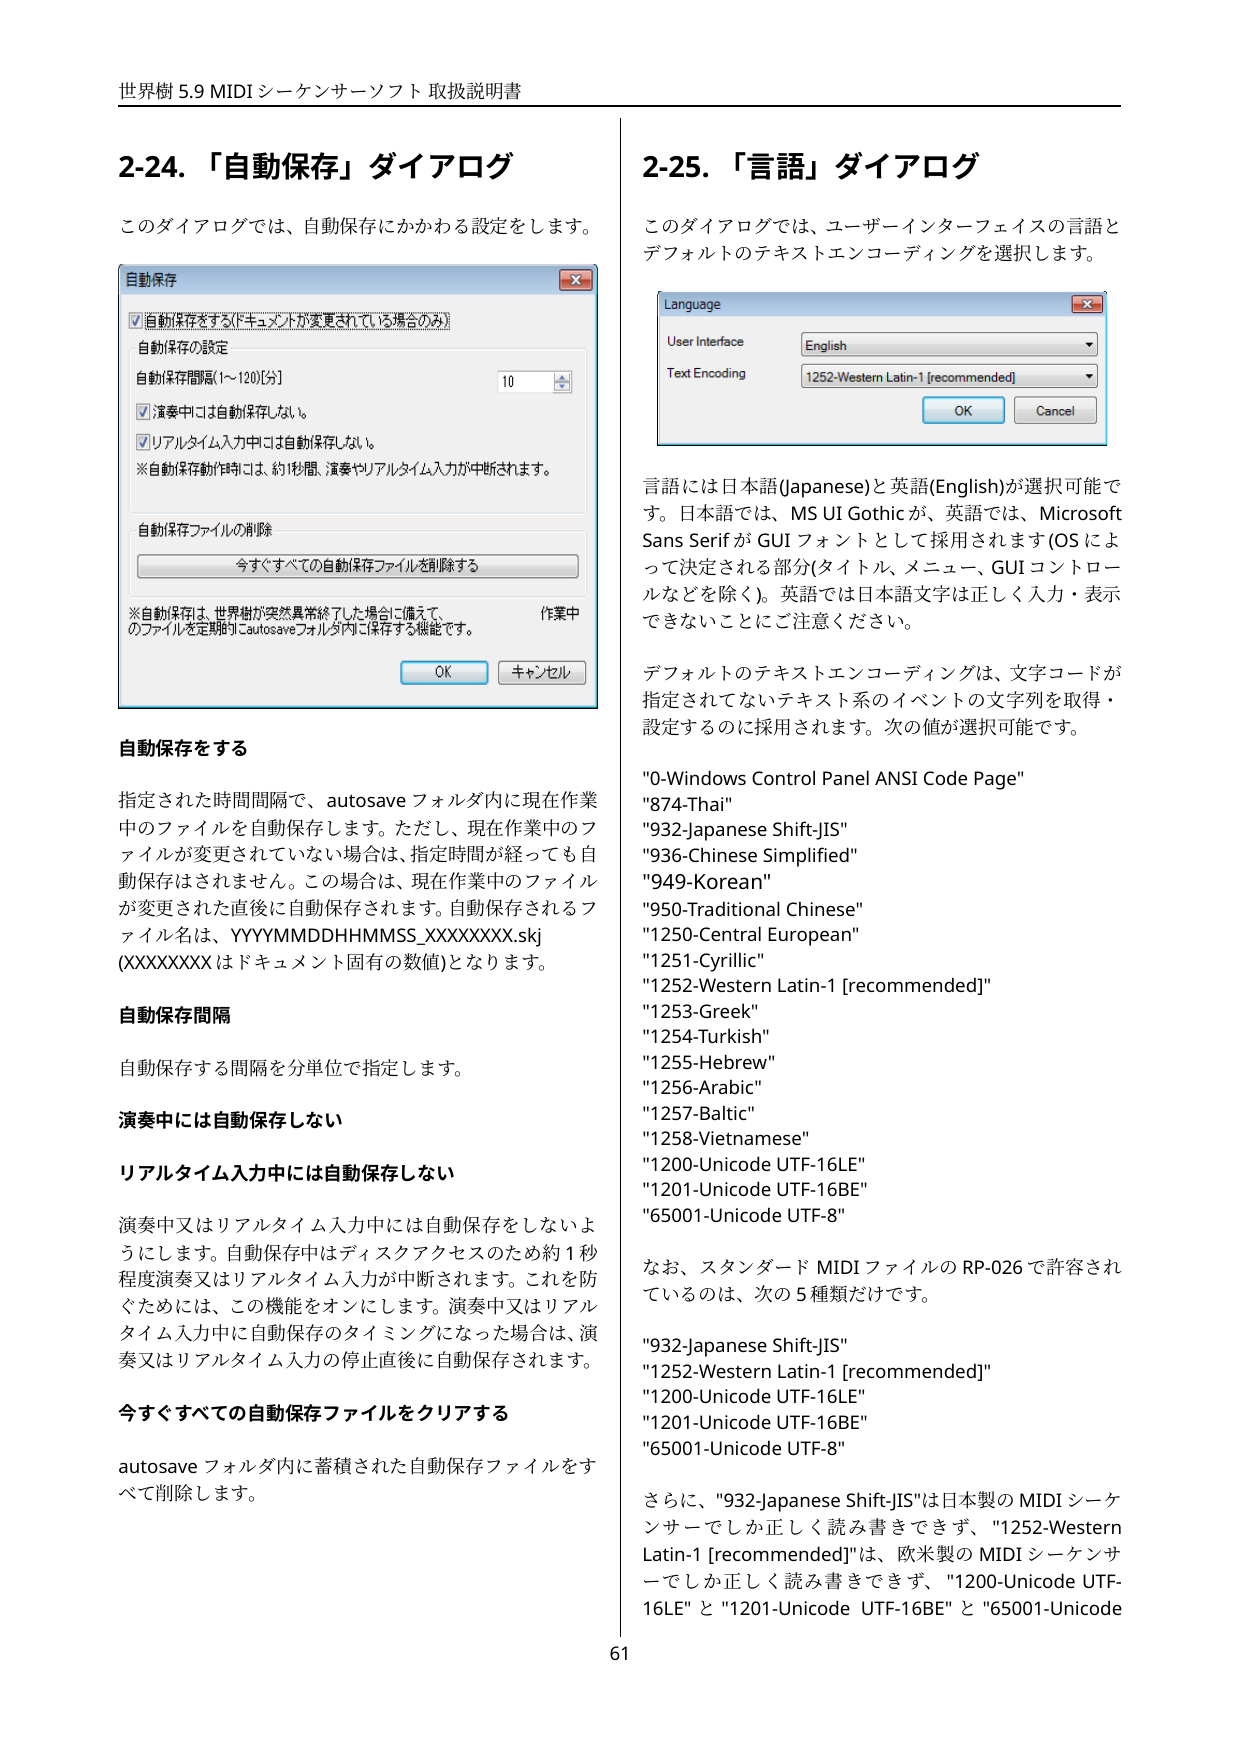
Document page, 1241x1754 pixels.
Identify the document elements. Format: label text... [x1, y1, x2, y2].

text 自動保存する間隔を分単位で指定します。 [118, 1053, 598, 1080]
text "932-Japanese Shift-JIS" [642, 816, 1122, 842]
text 演奏中には自動保存しない [118, 1106, 598, 1133]
text "65001-Unicode UTF-8" [642, 1435, 1122, 1460]
text "1250-Central European" [642, 921, 1122, 947]
text "1251-Cyrillic" [642, 947, 1122, 972]
text "1200-Unicode UTF-16LE" [642, 1384, 1122, 1409]
text "1252-Western Latin-1 [recommended]" [642, 972, 1122, 998]
text "0-Windows Control Panel ANSI Code Page" [642, 765, 1122, 791]
text "1255-Hebrew" [642, 1049, 1122, 1074]
text 指定された時間間隔で、autosaveフォルダ内に現在作業中のファイルを自動保存します。ただし、現在作業中のファイルが変更されていない場合は、指定時間が経っても自動保存はされません。この場合は、現在作業中のファイルが変更された直後に自動保存されます。自動保存されるファイル名は、YYYYMMDDHHMMSS_XXXXXXXX.skj [118, 786, 598, 948]
text 言語には日本語(Japanese)と英語(English)が選択可能です。日本語では、MS UI Gothicが、英語では、Microsoft Sans SerifがGUIフォントとして採用されます(OSによって決定される部分(タイトル、メニュー、GUIコントロールなどを除く)。英語では日本語文字は正しく入力・表示できないことにご注意ください。 [642, 472, 1122, 633]
text "1200-Unicode UTF-16LE" [642, 1151, 1122, 1177]
text "950-Traditional Chinese" [642, 896, 1122, 921]
text 自動保存をする [118, 734, 598, 761]
text "932-Japanese Shift-JIS" [642, 1333, 1122, 1358]
text このダイアログでは、ユーザーインターフェイスの言語とデフォルトのテキストエンコーディングを選択します。 [642, 212, 1122, 266]
text "1201-Unicode UTF-16BE" [642, 1177, 1122, 1202]
text "1258-Vietnamese" [642, 1126, 1122, 1151]
text このダイアログでは、自動保存にかかわる設定をします。 [118, 212, 598, 238]
text 今すぐすべての自動保存ファイルをクリアする [118, 1399, 598, 1426]
picture [118, 264, 598, 709]
text (XXXXXXXXはドキュメント固有の数値)となります。 [118, 948, 598, 975]
text "1201-Unicode UTF-16BE" [642, 1409, 1122, 1435]
subtitle 2-25. 「言語」ダイアログ [642, 144, 1122, 186]
text "1252-Western Latin-1 [recommended]" [642, 1358, 1122, 1384]
text "874-Thai" [642, 791, 1122, 816]
text なお、スタンダードMIDIファイルのRP-026で許容されているのは、次の5種類だけです。 [642, 1253, 1122, 1307]
text さらに、"932-Japanese Shift-JIS"は日本製のMIDIシーケンサーでしか正しく読み書きできず、"1252-Western Latin-1 [recommended]"は、欧米製のMIDIシーケンサーでしか正しく読み書きできず、"1200-Unicode UTF-16LE"と"1201-Unicode UTF-16BE"と"65001-Unicode UTF-8"はUnicode読み書きに対応したMIDIシーケンサーでしか正しく読み書きできませんので、ご注意ください。 [642, 1486, 1122, 1621]
text リアルタイム入力中には自動保存しない [118, 1159, 598, 1186]
subtitle 2-24. 「自動保存」ダイアログ [118, 144, 598, 186]
text デフォルトのテキストエンコーディングは、文字コードが指定されてないテキスト系のイベントの文字列を取得・設定するのに採用されます。次の値が選択可能です。 [642, 659, 1122, 740]
text "1254-Turkish" [642, 1023, 1122, 1049]
text "1253-Greek" [642, 998, 1122, 1023]
text "65001-Unicode UTF-8" [642, 1202, 1122, 1228]
text "949-Korean" [642, 867, 1122, 896]
text "1257-Baltic" [642, 1100, 1122, 1126]
text 自動保存間隔 [118, 1001, 598, 1028]
text autosaveフォルダ内に蓄積された自動保存ファイルをすべて削除します。 [118, 1451, 598, 1505]
text "1256-Arabic" [642, 1074, 1122, 1100]
picture [657, 291, 1108, 446]
text "936-Chinese Simplified" [642, 842, 1122, 867]
text 演奏中又はリアルタイム入力中には自動保存をしないようにします。自動保存中はディスクアクセスのため約1秒程度演奏又はリアルタイム入力が中断されます。これを防ぐためには、この機能をオンにします。演奏中又はリアルタイム入力中に自動保存のタイミングになった場合は、演奏又はリアルタイム入力の停止直後に自動保存されます。 [118, 1211, 598, 1373]
